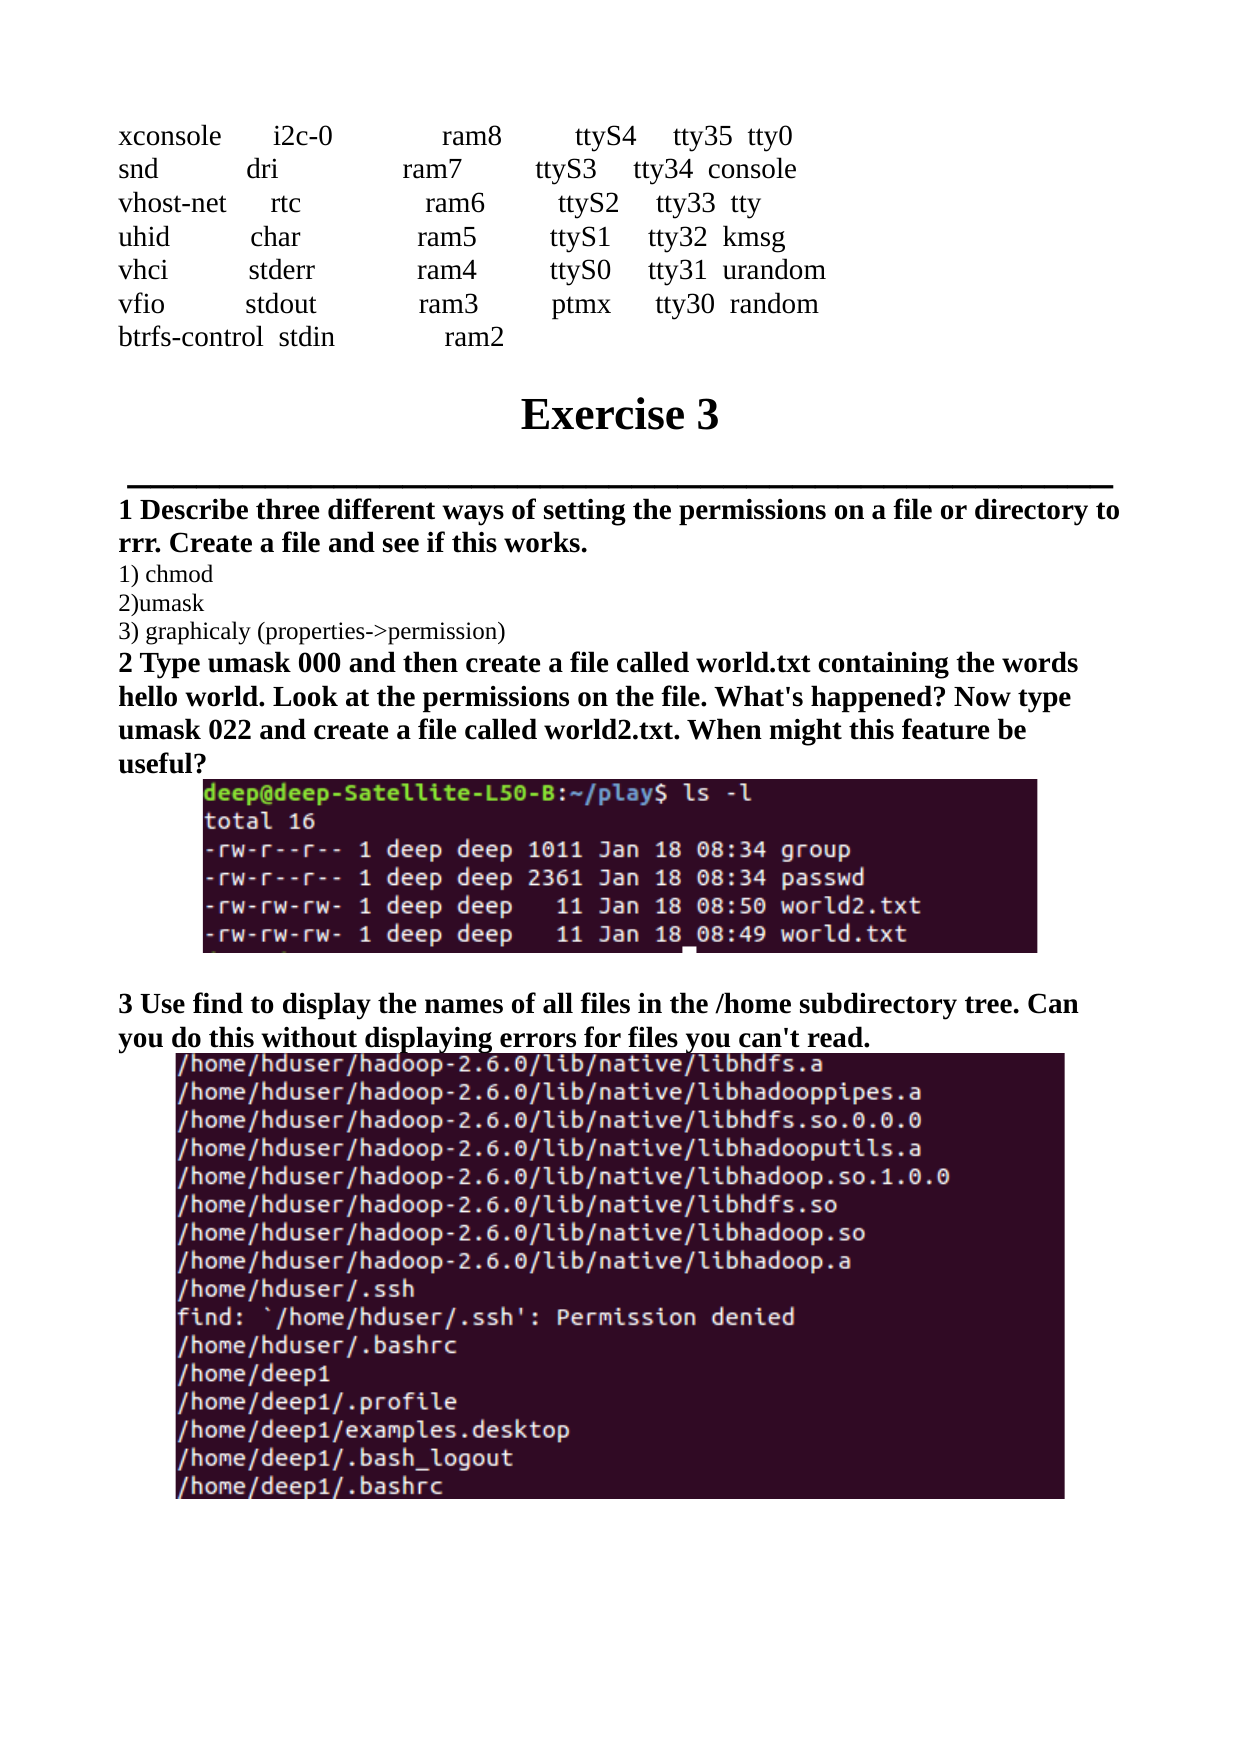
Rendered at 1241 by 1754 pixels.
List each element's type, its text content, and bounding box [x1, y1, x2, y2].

text vhost-net rtc ram6 ttyS2 tty33 tty [118, 185, 1122, 219]
text uhid char ram5 ttyS1 tty32 kmsg [118, 219, 1122, 252]
text xconsole i2c-0 ram8 ttyS4 tty35 tty0 [118, 118, 1122, 152]
text 3 Use find to display the names of all files in the /home subdirectory tree. Can you do this without displaying errors for files you can't read. [118, 986, 1122, 1053]
text ___________________________________________ [118, 439, 1122, 492]
text 1 Describe three different ways of setting the permissions on a file or directory to rrr. Create a file and see if this works. [118, 492, 1122, 559]
text vhci stderr ram4 ttyS0 tty31 urandom [118, 252, 1122, 286]
text snd dri ram7 ttyS3 tty34 console [118, 152, 1122, 185]
text 1) chmod [118, 559, 1122, 588]
text 2 Type umask 000 and then create a file called world.txt containing the words hello world. Look at the permissions on the file. What's happened? Now type umask 022 and create a file called world2.txt. When might this feature be useful? [118, 645, 1122, 779]
text vfio stdout ram3 ptmx tty30 random [118, 286, 1122, 319]
picture [175, 1053, 1065, 1499]
text btrfs-control stdin ram2 [118, 319, 1122, 353]
text 3) graphicaly (properties->permission) [118, 616, 1122, 645]
text 2)umask [118, 588, 1122, 616]
text Exercise 3 [118, 386, 1122, 439]
picture [202, 779, 1038, 953]
